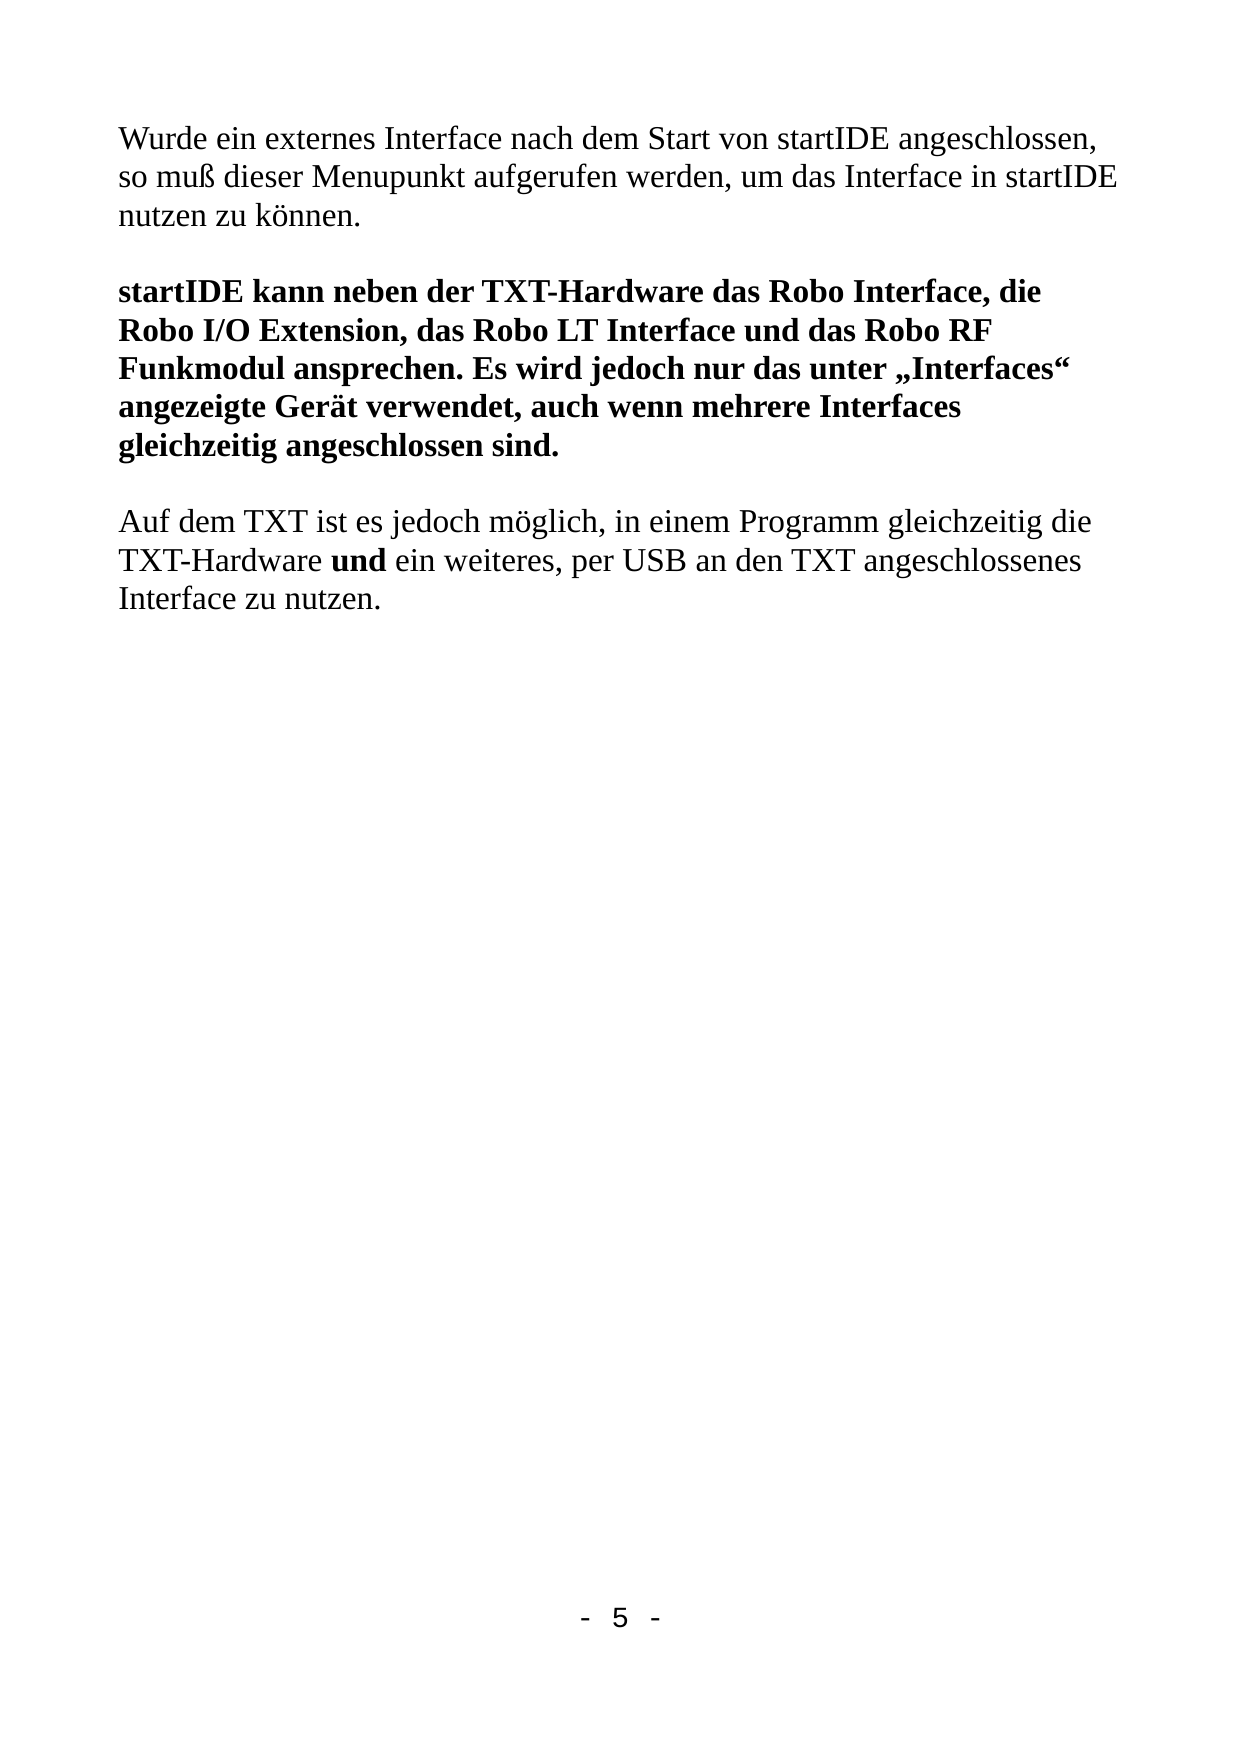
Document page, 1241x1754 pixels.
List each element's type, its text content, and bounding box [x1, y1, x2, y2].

text startIDE kann neben der TXT-Hardware das Robo Interface, die Robo I/O Extension, das Robo LT Interface und das Robo RF Funkmodul ansprechen. Es wird jedoch nur das unter „Interfaces“ angezeigte Gerät verwendet, auch wenn mehrere Interfaces gleichzeitig angeschlossen sind. [118, 271, 1122, 463]
text Wurde ein externes Interface nach dem Start von startIDE angeschlossen, so muß dieser Menupunkt aufgerufen werden, um das Interface in startIDE nutzen zu können. [118, 118, 1122, 233]
text Auf dem TXT ist es jedoch möglich, in einem Programm gleichzeitig die TXT-Hardware und ein weiteres, per USB an den TXT angeschlossenes Interface zu nutzen. [118, 501, 1122, 616]
